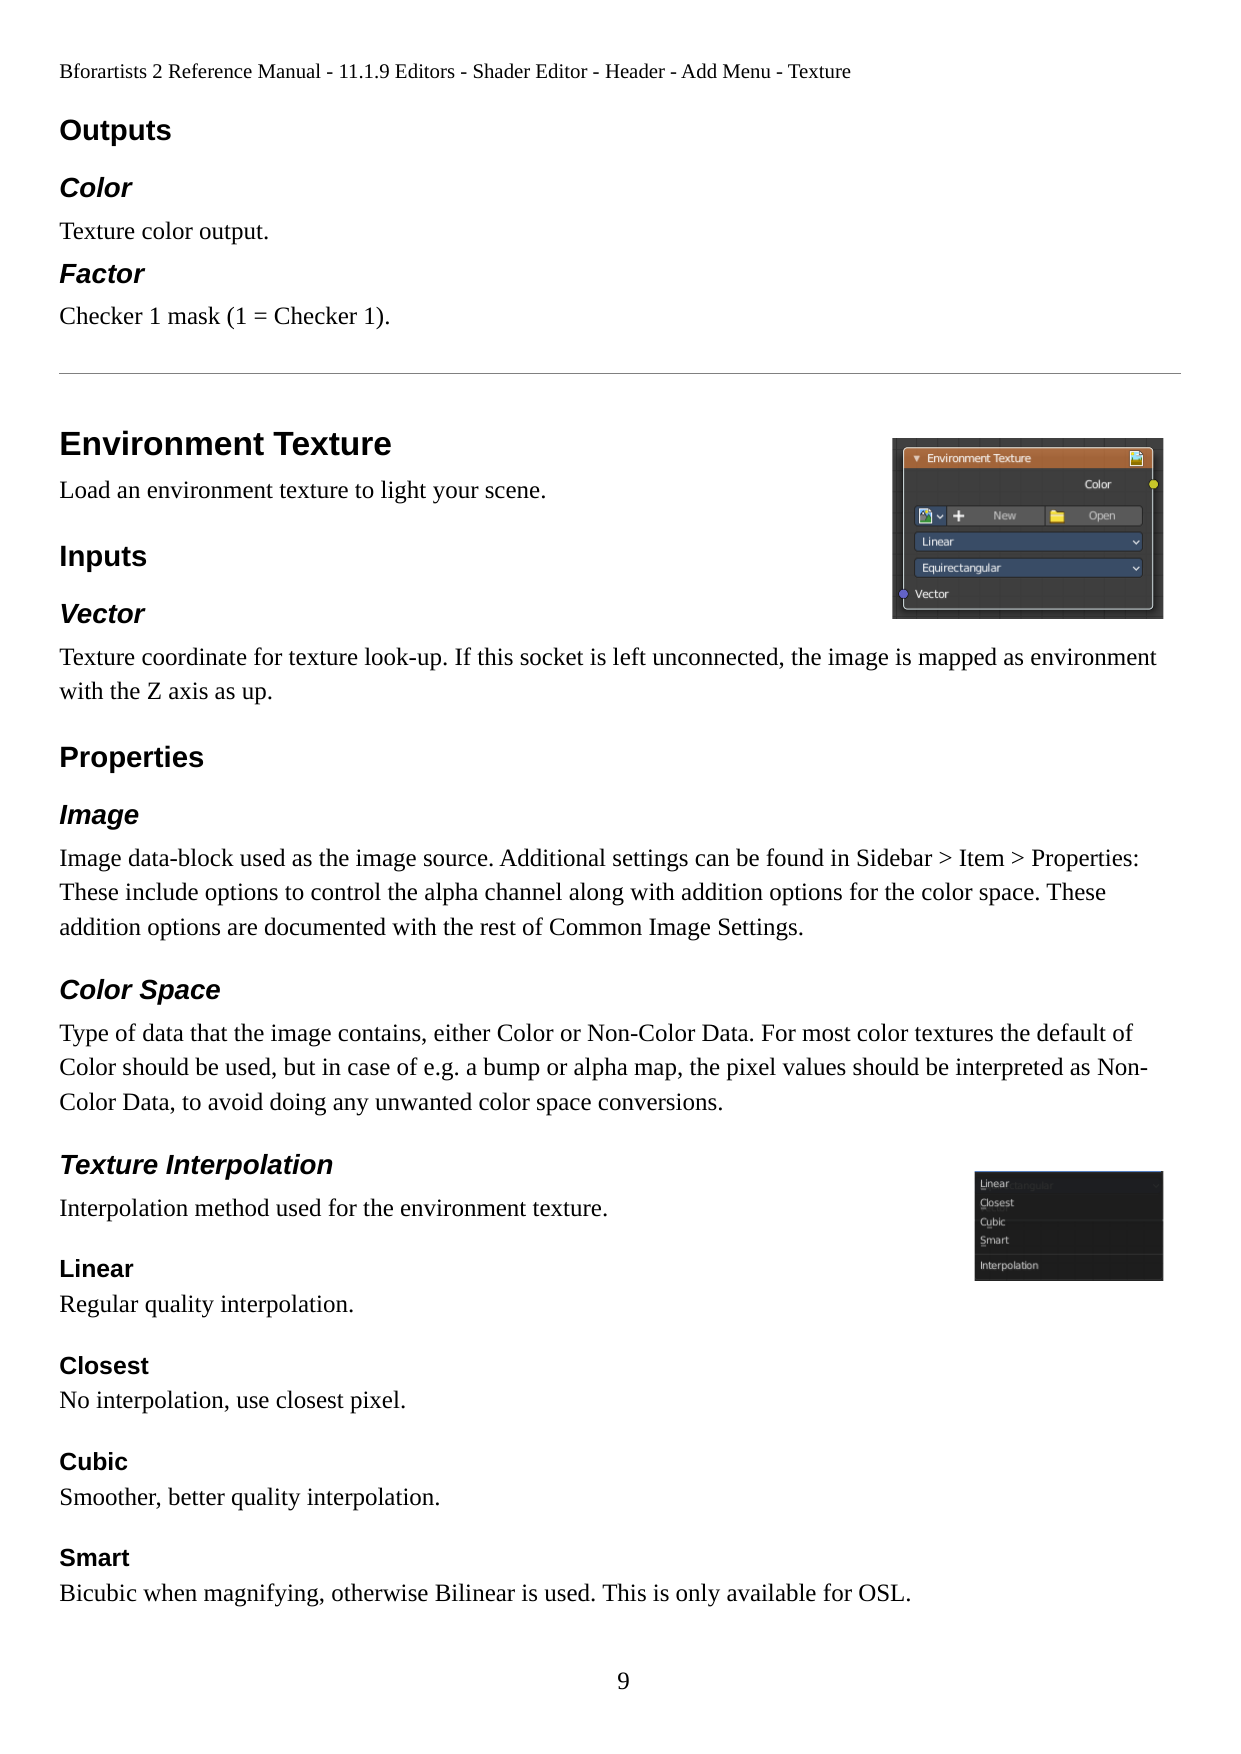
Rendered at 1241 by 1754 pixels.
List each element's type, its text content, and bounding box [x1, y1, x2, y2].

text Image data-block used as the image source. Additional settings can be found in Sidebar > Item > Properties: These include options to control the alpha channel along with addition options for the color space. These addition options are documented with the rest of Common Image Settings. [59, 843, 1181, 941]
subtitle Properties [59, 740, 1181, 774]
subtitle Color [59, 171, 1181, 203]
text Regular quality interpolation. [59, 1289, 1181, 1318]
text Interpolation method used for the environment texture. [59, 1193, 974, 1222]
text Bicubic when magnifying, otherwise Bilinear is used. This is only available for OSL. [59, 1578, 1181, 1607]
text Type of data that the image contains, either Color or Non-Color Data. For most color textures the default of Color should be used, but in case of e.g. a bump or alpha map, the pixel values should be interpreted as Non-Color Data, to avoid doing any unwanted color space conversions. [59, 1018, 1181, 1116]
subtitle Image [59, 799, 1181, 831]
text Texture coordinate for texture look-up. If this socket is left unconnected, the image is mapped as environment with the Z axis as up. [59, 642, 1181, 705]
subtitle Inputs [59, 539, 892, 572]
picture [892, 438, 1164, 619]
subtitle Factor [59, 257, 1181, 289]
subtitle Vector [59, 597, 1181, 629]
text No interpolation, use closest pixel. [59, 1386, 1181, 1414]
subtitle Linear [59, 1254, 1181, 1283]
subtitle Cubic [59, 1447, 1181, 1476]
subtitle Environment Texture [59, 424, 1181, 462]
subtitle [1164, 539, 1181, 572]
text Load an environment texture to light your scene. [59, 475, 892, 504]
picture [974, 1171, 1164, 1281]
text Smoother, better quality interpolation. [59, 1482, 1181, 1511]
subtitle Texture Interpolation [59, 1148, 1181, 1180]
subtitle Smart [59, 1543, 1181, 1572]
subtitle Color Space [59, 973, 1181, 1005]
subtitle Outputs [59, 113, 1181, 146]
subtitle Closest [59, 1351, 1181, 1379]
text Checker 1 mask (1 = Checker 1). [59, 301, 1181, 330]
text Texture color output. [59, 216, 1181, 244]
